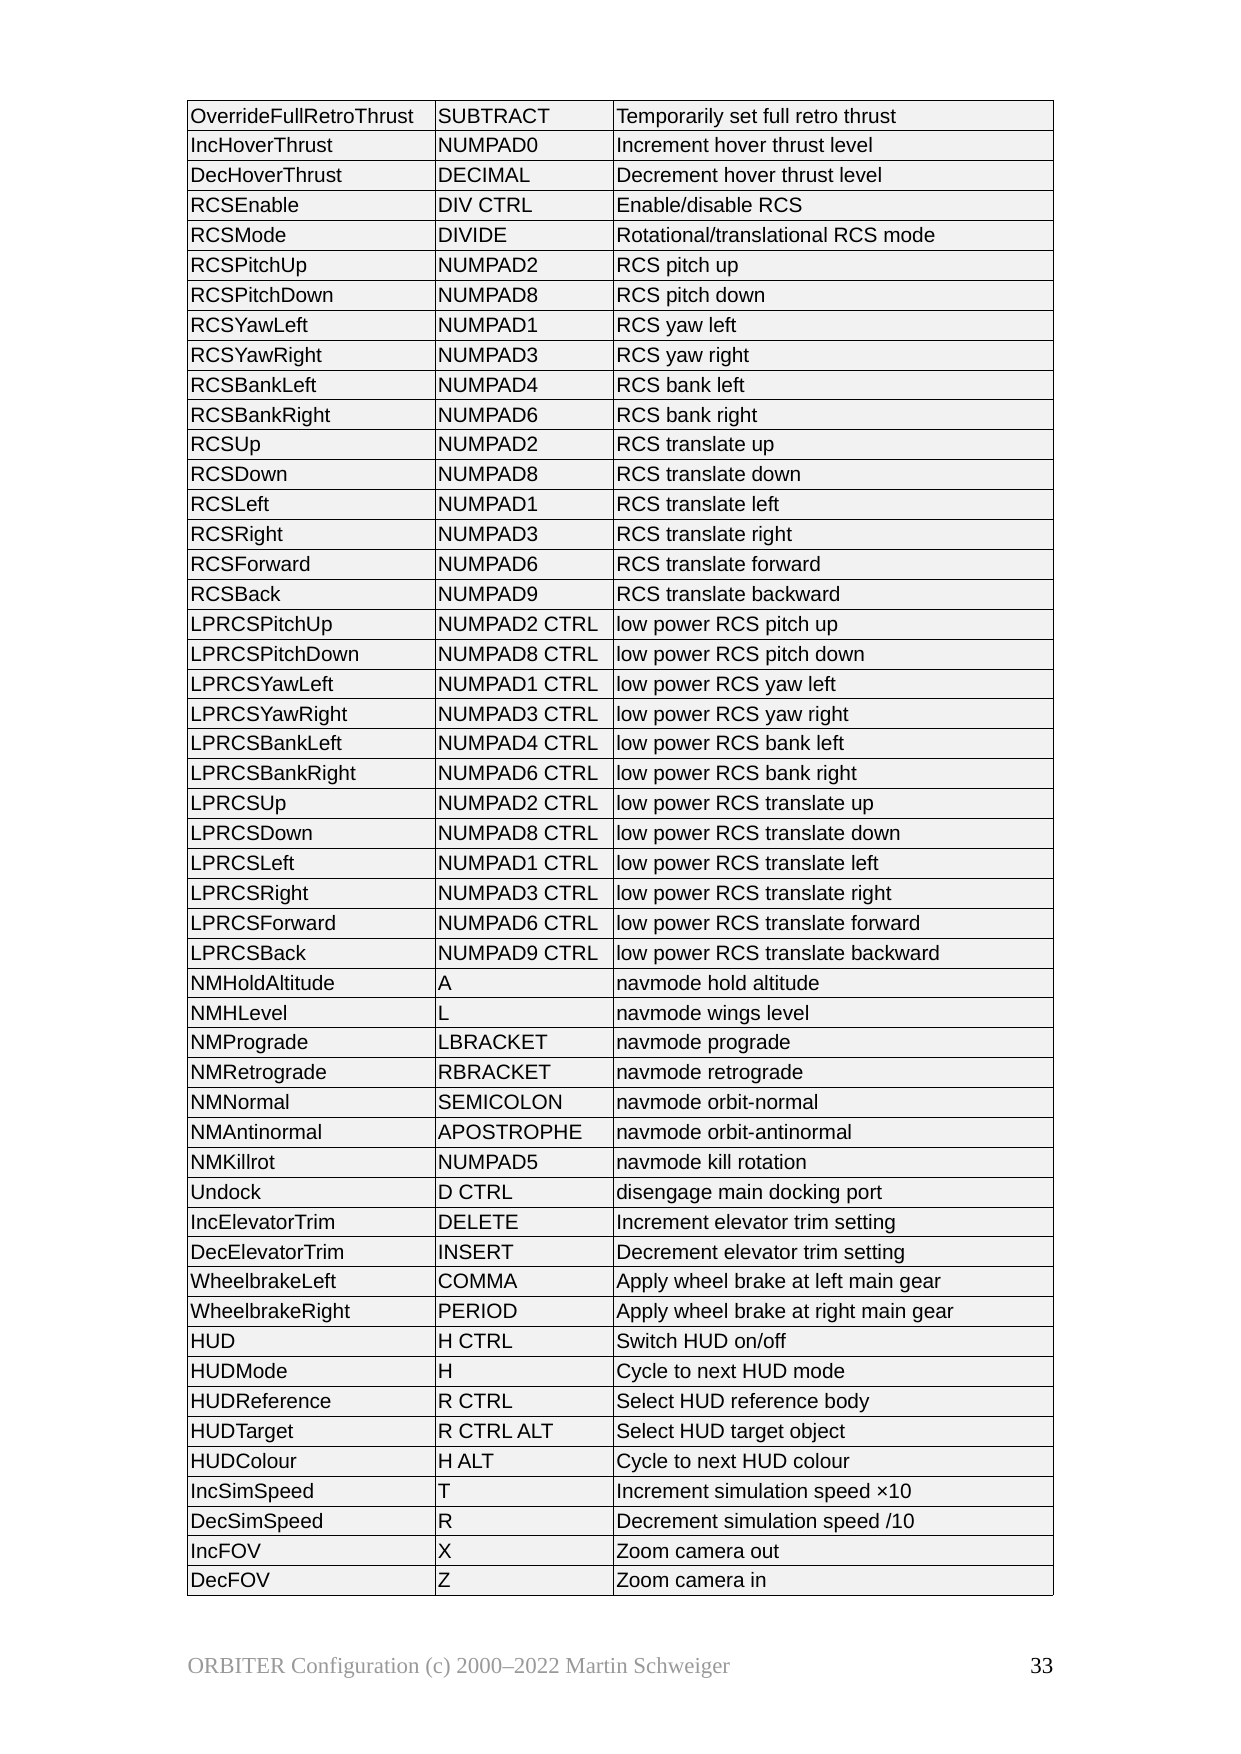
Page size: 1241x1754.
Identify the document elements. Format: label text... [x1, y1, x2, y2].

table_cell NUMPAD3 [436, 520, 613, 549]
table_cell RCSRight [188, 520, 435, 549]
table_cell navmode orbit-antinormal [614, 1118, 1053, 1147]
table_cell NUMPAD1 CTRL [436, 670, 613, 698]
table_cell R CTRL ALT [436, 1417, 613, 1446]
table_cell H [436, 1357, 613, 1386]
table_cell navmode retrograde [614, 1058, 1053, 1087]
table_cell RCS translate forward [614, 550, 1053, 579]
table_cell NUMPAD1 CTRL [436, 849, 613, 878]
table_cell Select HUD target object [614, 1417, 1053, 1446]
table_cell RCSBankLeft [188, 371, 435, 399]
table_cell APOSTROPHE [436, 1118, 613, 1147]
table_cell low power RCS translate left [614, 849, 1053, 878]
table_cell low power RCS yaw right [614, 699, 1053, 728]
table_cell Undock [188, 1178, 435, 1207]
table_cell D CTRL [436, 1178, 613, 1207]
table_cell NMHoldAltitude [188, 969, 435, 997]
table_cell low power RCS yaw left [614, 670, 1053, 698]
table_cell Zoom camera out [614, 1536, 1053, 1565]
table_cell COMMA [436, 1267, 613, 1296]
table_cell R CTRL [436, 1387, 613, 1416]
table_cell Rotational/translational RCS mode [614, 221, 1053, 250]
table_cell HUD [188, 1327, 435, 1356]
table_cell DELETE [436, 1208, 613, 1236]
table_cell LBRACKET [436, 1028, 613, 1057]
table_cell T [436, 1477, 613, 1506]
table_cell RCS translate left [614, 490, 1053, 519]
table_cell IncSimSpeed [188, 1477, 435, 1506]
table_cell navmode orbit-normal [614, 1088, 1053, 1117]
table_cell navmode kill rotation [614, 1148, 1053, 1177]
table_cell X [436, 1536, 613, 1565]
table_cell DecHoverThrust [188, 161, 435, 190]
table_cell Cycle to next HUD mode [614, 1357, 1053, 1386]
table_cell LPRCSPitchUp [188, 610, 435, 638]
table_cell low power RCS translate backward [614, 939, 1053, 967]
table_cell NUMPAD6 CTRL [436, 909, 613, 937]
table_cell RCSUp [188, 430, 435, 459]
table_cell Cycle to next HUD colour [614, 1447, 1053, 1476]
table_cell NUMPAD3 CTRL [436, 699, 613, 728]
table_cell RCSBack [188, 580, 435, 609]
table_cell navmode hold altitude [614, 969, 1053, 997]
table_cell RCSLeft [188, 490, 435, 519]
table_cell navmode wings level [614, 998, 1053, 1027]
table_cell RCS translate up [614, 430, 1053, 459]
table_cell NUMPAD6 [436, 550, 613, 579]
table_cell NUMPAD5 [436, 1148, 613, 1177]
table_cell HUDMode [188, 1357, 435, 1386]
table_cell R [436, 1507, 613, 1535]
table_cell Apply wheel brake at right main gear [614, 1297, 1053, 1326]
table_cell NUMPAD0 [436, 131, 613, 160]
table_cell Enable/disable RCS [614, 191, 1053, 220]
table_cell Apply wheel brake at left main gear [614, 1267, 1053, 1296]
table_cell PERIOD [436, 1297, 613, 1326]
table_cell RCSPitchUp [188, 251, 435, 280]
table_cell LPRCSRight [188, 879, 435, 908]
table_cell Increment hover thrust level [614, 131, 1053, 160]
table_cell NUMPAD1 [436, 311, 613, 339]
table_cell NUMPAD9 CTRL [436, 939, 613, 967]
table_cell RCS translate right [614, 520, 1053, 549]
table_cell SUBTRACT [436, 101, 613, 130]
table_cell NUMPAD2 [436, 430, 613, 459]
table_cell LPRCSYawRight [188, 699, 435, 728]
table_cell IncElevatorTrim [188, 1208, 435, 1236]
table_cell RCSYawLeft [188, 311, 435, 339]
table_cell low power RCS translate right [614, 879, 1053, 908]
table_cell NUMPAD2 CTRL [436, 789, 613, 818]
table_cell RCS pitch down [614, 281, 1053, 310]
table_cell NMKillrot [188, 1148, 435, 1177]
table_cell LPRCSForward [188, 909, 435, 937]
table_cell HUDReference [188, 1387, 435, 1416]
table_cell LPRCSLeft [188, 849, 435, 878]
table_cell NUMPAD8 CTRL [436, 640, 613, 668]
table_cell RBRACKET [436, 1058, 613, 1087]
table_cell NUMPAD3 CTRL [436, 879, 613, 908]
table_cell DecFOV [188, 1566, 435, 1595]
table_cell DIV CTRL [436, 191, 613, 220]
table_cell A [436, 969, 613, 997]
table_cell IncHoverThrust [188, 131, 435, 160]
table_cell NUMPAD4 [436, 371, 613, 399]
table_cell NMAntinormal [188, 1118, 435, 1147]
table_cell navmode prograde [614, 1028, 1053, 1057]
table_cell NUMPAD8 [436, 281, 613, 310]
table_cell LPRCSBankLeft [188, 729, 435, 758]
table_cell NMPrograde [188, 1028, 435, 1057]
table_cell RCSPitchDown [188, 281, 435, 310]
table_cell LPRCSDown [188, 819, 435, 848]
table_cell Decrement hover thrust level [614, 161, 1053, 190]
table_cell Increment elevator trim setting [614, 1208, 1053, 1236]
table_cell Switch HUD on/off [614, 1327, 1053, 1356]
table_cell RCS bank left [614, 371, 1053, 399]
table_cell LPRCSYawLeft [188, 670, 435, 698]
table_cell DECIMAL [436, 161, 613, 190]
table_cell Temporarily set full retro thrust [614, 101, 1053, 130]
table_cell NUMPAD9 [436, 580, 613, 609]
table_cell DecSimSpeed [188, 1507, 435, 1535]
table_cell LPRCSUp [188, 789, 435, 818]
table_cell LPRCSBack [188, 939, 435, 967]
table_cell Z [436, 1566, 613, 1595]
table_cell SEMICOLON [436, 1088, 613, 1117]
table_cell Zoom camera in [614, 1566, 1053, 1595]
table_cell low power RCS bank left [614, 729, 1053, 758]
table_cell low power RCS translate down [614, 819, 1053, 848]
table_cell HUDTarget [188, 1417, 435, 1446]
table_cell NUMPAD8 [436, 460, 613, 489]
table_cell NUMPAD8 CTRL [436, 819, 613, 848]
table_cell RCSBankRight [188, 400, 435, 429]
table_cell NUMPAD6 [436, 400, 613, 429]
table_cell low power RCS bank right [614, 759, 1053, 788]
table_cell RCSMode [188, 221, 435, 250]
table_cell WheelbrakeLeft [188, 1267, 435, 1296]
table_cell Increment simulation speed ×10 [614, 1477, 1053, 1506]
table_cell low power RCS translate forward [614, 909, 1053, 937]
table_cell INSERT [436, 1237, 613, 1266]
table_cell disengage main docking port [614, 1178, 1053, 1207]
table_cell Select HUD reference body [614, 1387, 1053, 1416]
table_cell RCS bank right [614, 400, 1053, 429]
table_cell LPRCSPitchDown [188, 640, 435, 668]
table_cell NUMPAD2 CTRL [436, 610, 613, 638]
table_cell NUMPAD6 CTRL [436, 759, 613, 788]
table_cell H CTRL [436, 1327, 613, 1356]
table_cell NMHLevel [188, 998, 435, 1027]
table_cell RCSForward [188, 550, 435, 579]
table_cell L [436, 998, 613, 1027]
table_cell low power RCS translate up [614, 789, 1053, 818]
table_cell NUMPAD4 CTRL [436, 729, 613, 758]
table_cell RCS yaw right [614, 341, 1053, 369]
table_cell low power RCS pitch up [614, 610, 1053, 638]
table_cell RCS yaw left [614, 311, 1053, 339]
table_cell HUDColour [188, 1447, 435, 1476]
table_cell IncFOV [188, 1536, 435, 1565]
table_cell WheelbrakeRight [188, 1297, 435, 1326]
table_cell NUMPAD1 [436, 490, 613, 519]
table_cell NUMPAD3 [436, 341, 613, 369]
table_cell NMNormal [188, 1088, 435, 1117]
table_cell RCS translate backward [614, 580, 1053, 609]
table_cell NUMPAD2 [436, 251, 613, 280]
table_cell LPRCSBankRight [188, 759, 435, 788]
table_cell H ALT [436, 1447, 613, 1476]
table_cell RCS pitch up [614, 251, 1053, 280]
table_cell RCSEnable [188, 191, 435, 220]
table_cell Decrement elevator trim setting [614, 1237, 1053, 1266]
table_cell low power RCS pitch down [614, 640, 1053, 668]
table_cell NMRetrograde [188, 1058, 435, 1087]
table_cell OverrideFullRetroThrust [188, 101, 435, 130]
table_cell RCSYawRight [188, 341, 435, 369]
table_cell Decrement simulation speed /10 [614, 1507, 1053, 1535]
table_cell RCS translate down [614, 460, 1053, 489]
table_cell DIVIDE [436, 221, 613, 250]
table_cell RCSDown [188, 460, 435, 489]
table_cell DecElevatorTrim [188, 1237, 435, 1266]
